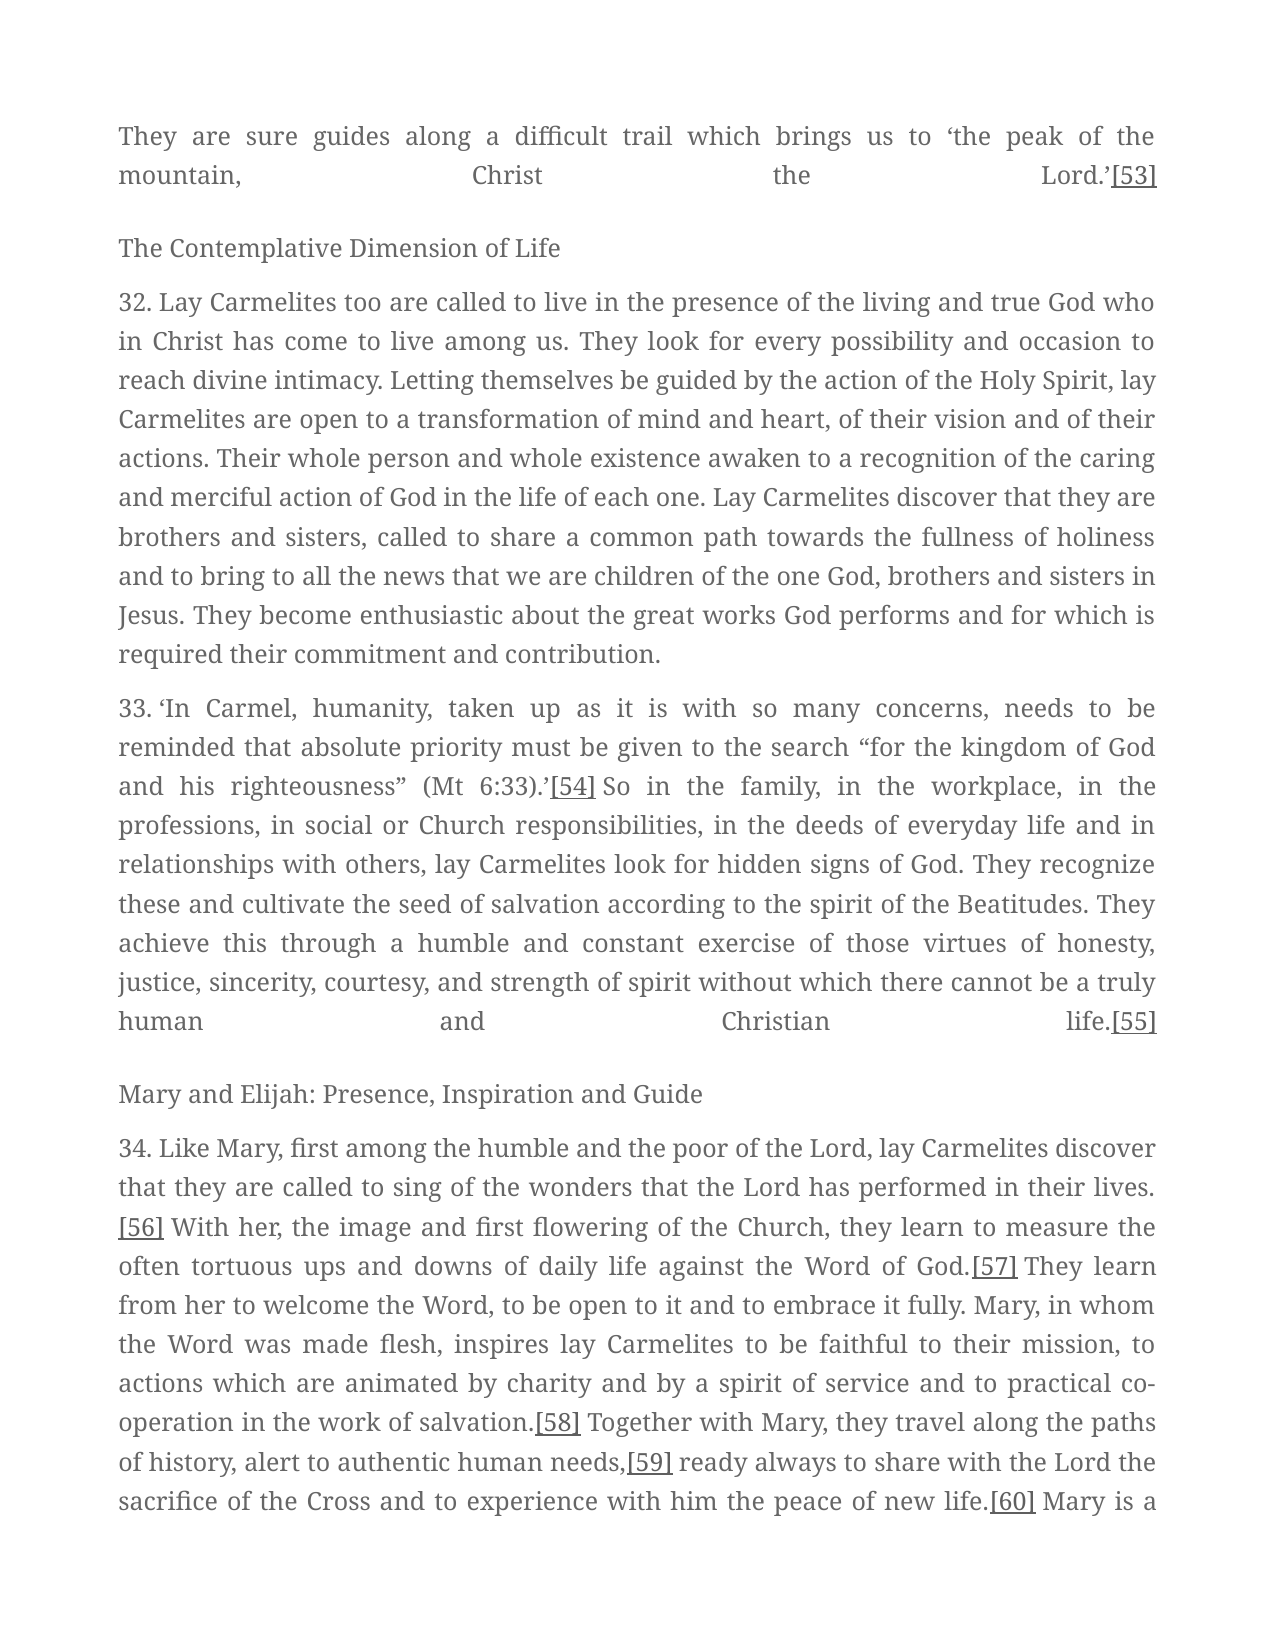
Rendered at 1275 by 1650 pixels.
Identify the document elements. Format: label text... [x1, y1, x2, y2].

text 34. Like Mary, first among the humble and the poor of the Lord, lay Carmelites discover that they are called to sing of the wonders that the Lord has performed in their lives.[56] With her, the image and first flowering of the Church, they learn to measure the often tortuous ups and downs of daily life against the Word of God.[57] They learn from her to welcome the Word, to be open to it and to embrace it fully. Mary, in whom the Word was made flesh, inspires lay Carmelites to be faithful to their mission, to actions which are animated by charity and by a spirit of service and to practical co-operation in the work of salvation.[58] Together with Mary, they travel along the paths of history, alert to authentic human needs,[59] ready always to share with the Lord the sacrifice of the Cross and to experience with him the peace of new life.[60] Mary is a [118, 1131, 1157, 1517]
text They are sure guides along a difficult trail which brings us to ‘the peak of the mountain, Christ the Lord.’[53] The Contemplative Dimension of Life [118, 118, 1157, 264]
text 32. Lay Carmelites too are called to live in the presence of the living and true God who in Christ has come to live among us. They look for every possibility and occasion to reach divine intimacy. Letting themselves be guided by the action of the Holy Spirit, lay Carmelites are open to a transformation of mind and heart, of their vision and of their actions. Their whole person and whole existence awaken to a recognition of the caring and merciful action of God in the life of each one. Lay Carmelites discover that they are brothers and sisters, called to share a common path towards the fullness of holiness and to bring to all the news that we are children of the one God, brothers and sisters in Jesus. They become enthusiastic about the great works God performs and for which is required their commitment and contribution. [118, 284, 1157, 671]
text 33. ‘In Carmel, humanity, taken up as it is with so many concerns, needs to be reminded that absolute priority must be given to the search “for the kingdom of God and his righteousness” (Mt 6:33).’[54] So in the family, in the workplace, in the professions, in social or Church responsibilities, in the deeds of everyday life and in relationships with others, lay Carmelites look for hidden signs of God. They recognize these and cultivate the seed of salvation according to the spirit of the Beatitudes. They achieve this through a humble and constant exercise of those virtues of honesty, justice, sincerity, courtesy, and strength of spirit without which there cannot be a truly human and Christian life.[55] Mary and Elijah: Presence, Inspiration and Guide [118, 691, 1157, 1111]
